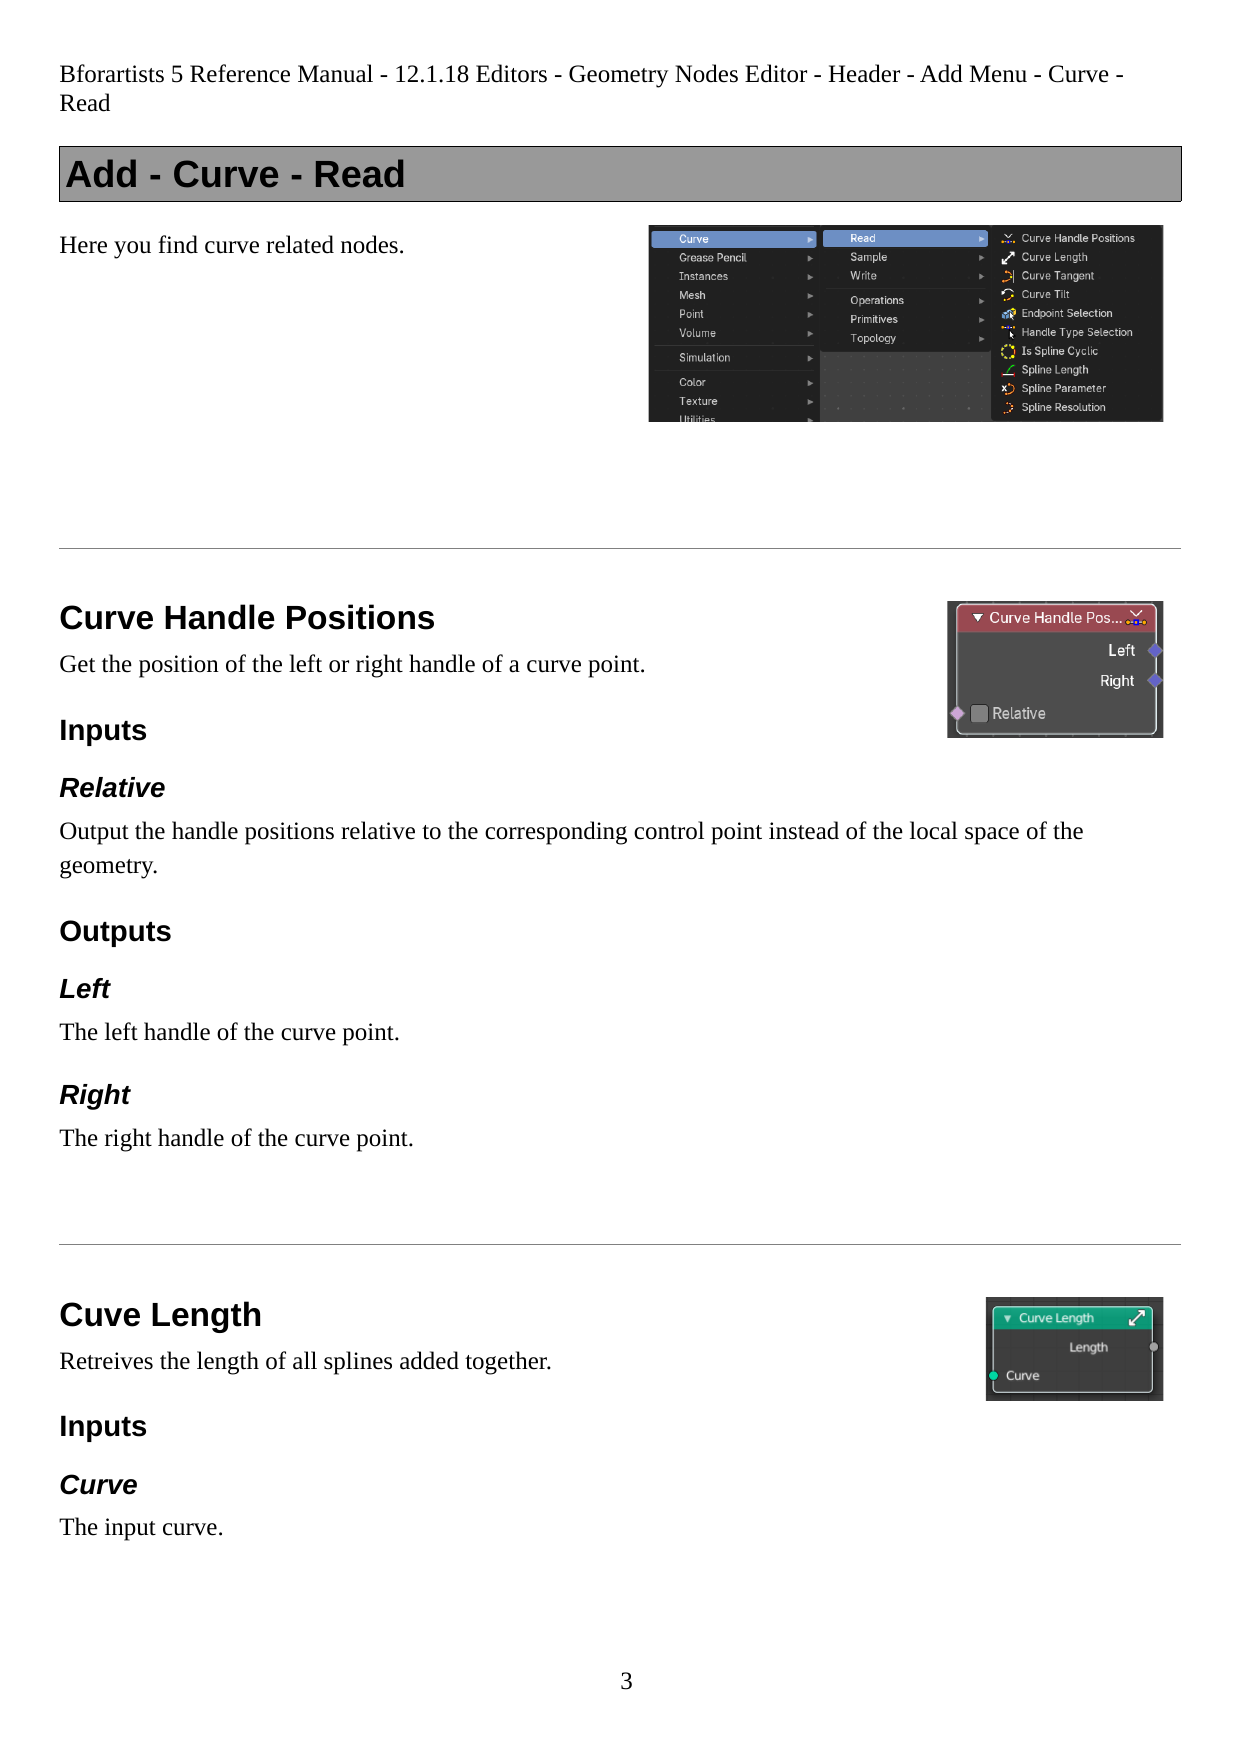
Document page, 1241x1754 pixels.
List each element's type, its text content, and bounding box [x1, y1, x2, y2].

text Output the handle positions relative to the corresponding control point instead of the local space of the geometry. [59, 816, 1181, 879]
picture [947, 601, 1164, 738]
text The right handle of the curve point. [59, 1123, 1181, 1152]
picture [985, 1297, 1164, 1401]
subtitle Inputs [59, 713, 1181, 746]
picture [648, 225, 1164, 422]
text Here you find curve related nodes. [59, 230, 648, 259]
subtitle Cuve Length [59, 1294, 1181, 1333]
text Get the position of the left or right handle of a curve point. [59, 649, 947, 678]
subtitle Outputs [59, 914, 1181, 948]
subtitle Relative [59, 771, 1181, 803]
subtitle Curve [59, 1468, 1181, 1500]
table_header Add - Curve - Read [60, 147, 1181, 201]
subtitle Inputs [59, 1409, 1181, 1443]
text The input curve. [59, 1512, 1181, 1541]
text Retreives the length of all splines added together. [59, 1346, 985, 1374]
subtitle Curve Handle Positions [59, 598, 1181, 637]
text The left handle of the curve point. [59, 1017, 1181, 1046]
subtitle Left [59, 973, 1181, 1004]
subtitle Right [59, 1079, 1181, 1111]
